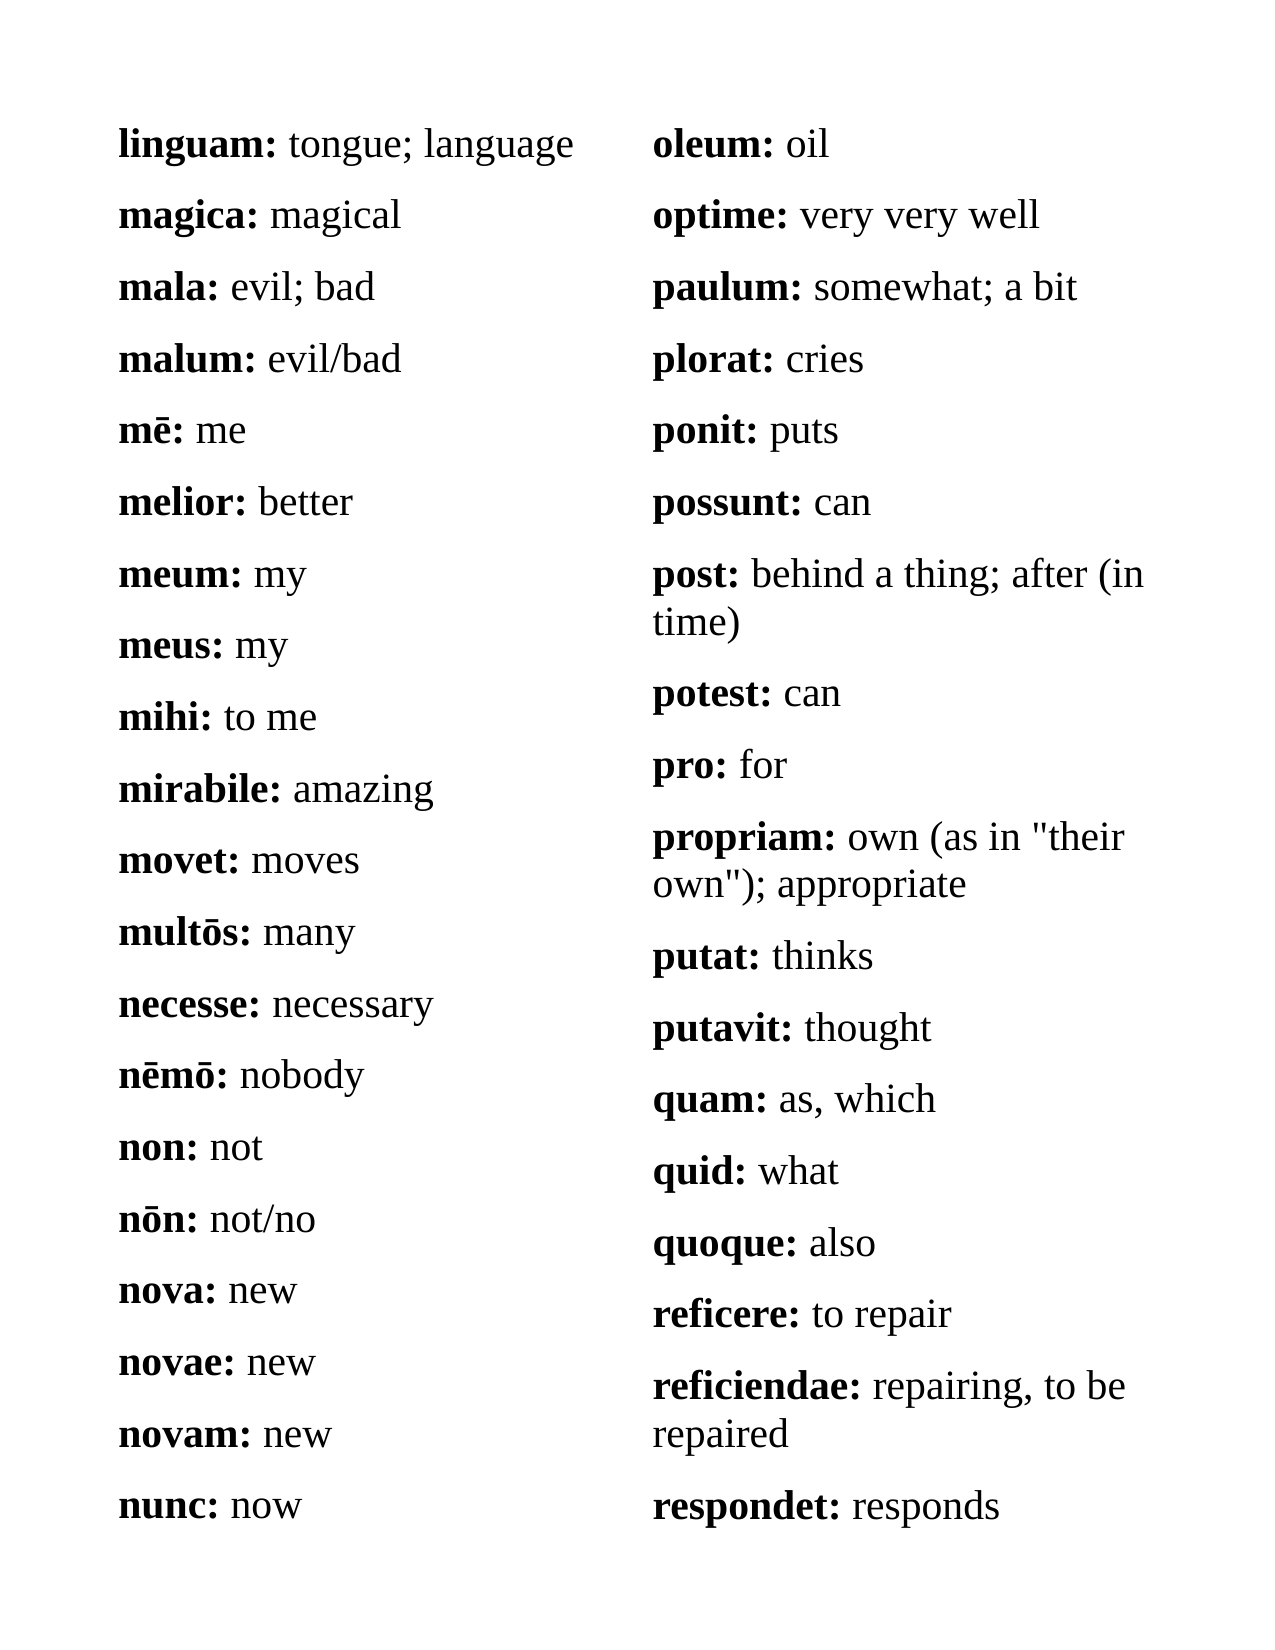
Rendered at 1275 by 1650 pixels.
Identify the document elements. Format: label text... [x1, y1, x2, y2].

text post: behind a thing; after (in time) [652, 548, 1157, 644]
text ponit: puts [652, 405, 1157, 453]
text quid: what [652, 1146, 1157, 1193]
text propriam: own (as in "their own"); appropriate [652, 811, 1157, 907]
text necesse: necessary [118, 978, 622, 1026]
text plorat: cries [652, 333, 1157, 381]
text quam: as, which [652, 1074, 1157, 1122]
text putat: thinks [652, 931, 1157, 978]
text reficere: to repair [652, 1289, 1157, 1337]
text linguam: tongue; language [118, 118, 622, 166]
text mirabile: amazing [118, 763, 622, 811]
text putavit: thought [652, 1002, 1157, 1050]
text magica: magical [118, 190, 622, 238]
text novae: new [118, 1336, 622, 1384]
text mala: evil; bad [118, 261, 622, 309]
text meum: my [118, 548, 622, 596]
text meus: my [118, 620, 622, 668]
text respondet: responds [652, 1480, 1157, 1528]
text reficiendae: repairing, to be repaired [652, 1361, 1157, 1456]
text nunc: now [118, 1480, 622, 1528]
text melior: better [118, 476, 622, 524]
text potest: can [652, 668, 1157, 716]
text movet: moves [118, 835, 622, 883]
text malum: evil/bad [118, 333, 622, 381]
text oleum: oil [652, 118, 1157, 166]
text mihi: to me [118, 691, 622, 739]
text optime: very very well [652, 190, 1157, 238]
text novam: new [118, 1408, 622, 1456]
text possunt: can [652, 476, 1157, 524]
text mē: me [118, 405, 622, 453]
text non: not [118, 1121, 622, 1169]
text quoque: also [652, 1217, 1157, 1265]
text paulum: somewhat; a bit [652, 261, 1157, 309]
text multōs: many [118, 906, 622, 954]
text pro: for [652, 739, 1157, 787]
text nova: new [118, 1265, 622, 1313]
text nēmō: nobody [118, 1050, 622, 1098]
text nōn: not/no [118, 1193, 622, 1241]
